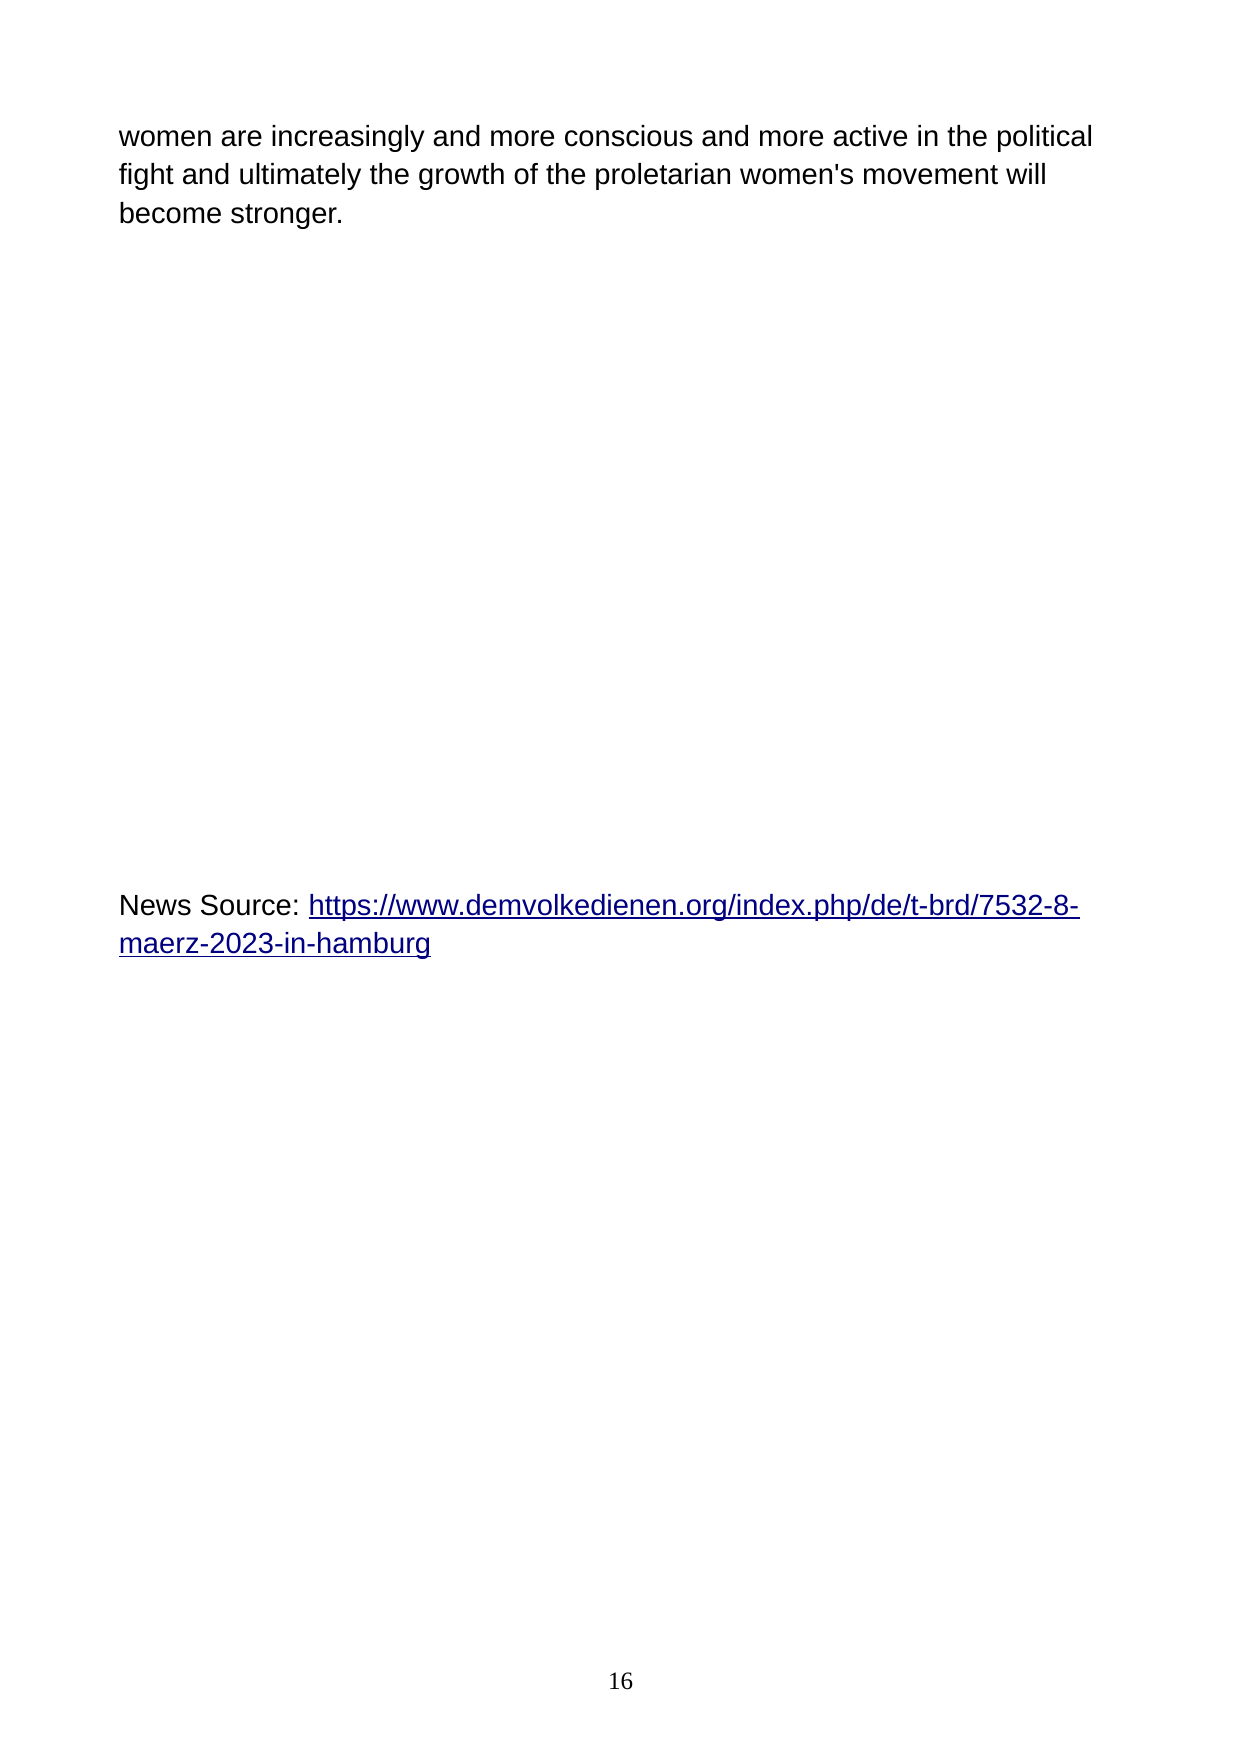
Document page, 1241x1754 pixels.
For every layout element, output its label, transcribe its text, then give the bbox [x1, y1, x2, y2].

text News Source: https://www.demvolkedienen.org/index.php/de/t-brd/7532-8-maerz-2023-in-hamburg [118, 888, 1122, 960]
text women are increasingly and more conscious and more active in the political fight and ultimately the growth of the proletarian women's movement will become stronger. [118, 118, 1122, 229]
